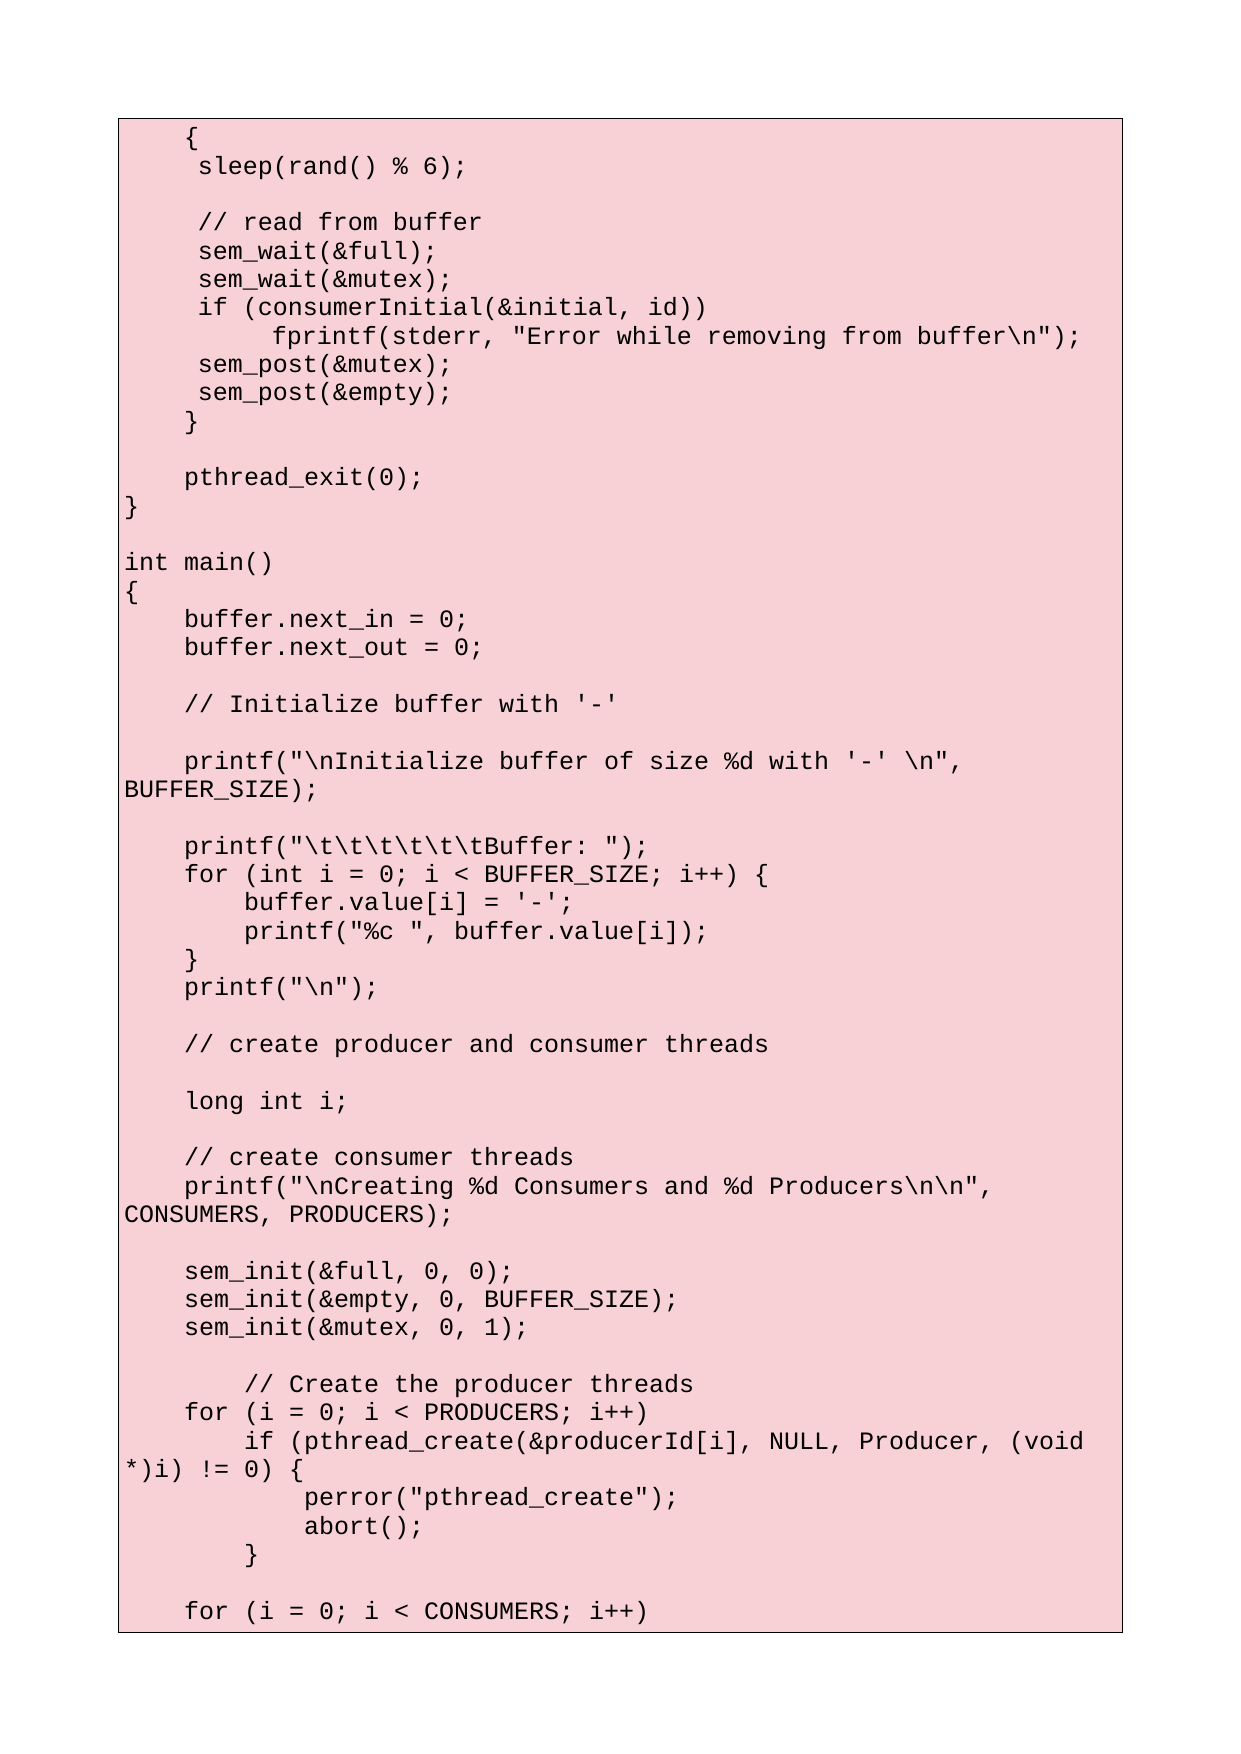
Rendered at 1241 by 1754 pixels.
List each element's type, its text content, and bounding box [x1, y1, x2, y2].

table_header { sleep(rand() % 6); // read from buffer sem_wait(&full); sem_wait(&mutex); if (consumerInitial(&initial, id)) fprintf(stderr, "Error while removing from buffer\n"); sem_post(&mutex); sem_post(&empty); } pthread_exit(0); } int main() { buffer.next_in = 0; buffer.next_out = 0; // Initialize buffer with '-' printf("\nInitialize buffer of size %d with '-' \n", BUFFER_SIZE); printf("\t\t\t\t\t\tBuffer: "); for (int i = 0; i < BUFFER_SIZE; i++) { buffer.value[i] = '-'; printf("%c ", buffer.value[i]); } printf("\n"); // create producer and consumer threads long int i; // create consumer threads printf("\nCreating %d Consumers and %d Producers\n\n", CONSUMERS, PRODUCERS); sem_init(&full, 0, 0); sem_init(&empty, 0, BUFFER_SIZE); sem_init(&mutex, 0, 1); // Create the producer threads for (i = 0; i < PRODUCERS; i++) if (pthread_create(&producerId[i], NULL, Producer, (void *)i) != 0) { perror("pthread_create"); abort(); } for (i = 0; i < CONSUMERS; i++) [119, 119, 1122, 1632]
